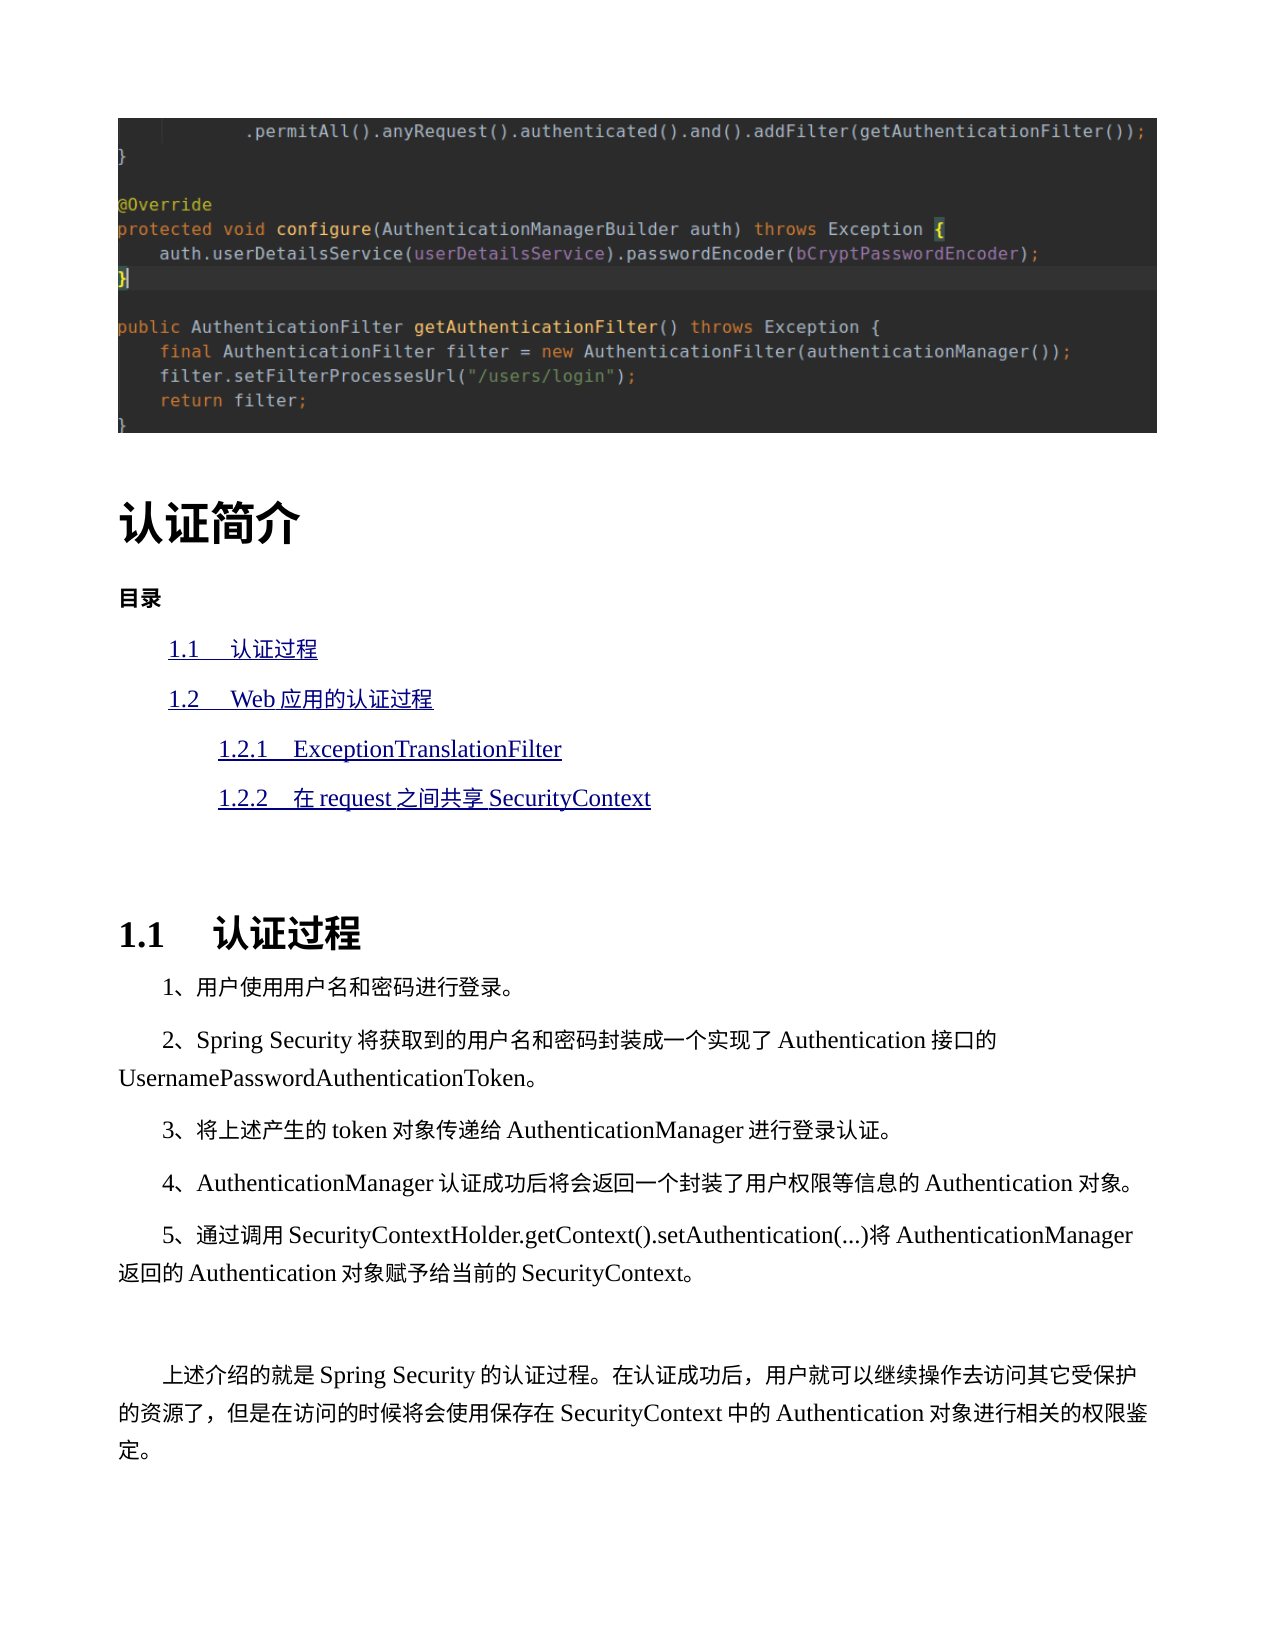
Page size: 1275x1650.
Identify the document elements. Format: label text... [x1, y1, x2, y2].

subtitle 1.1 认证过程 [118, 903, 1157, 958]
text 4、AuthenticationManager认证成功后将会返回一个封装了用户权限等信息的Authentication对象。 [118, 1166, 1157, 1197]
picture [118, 118, 1157, 433]
text 2、Spring Security将获取到的用户名和密码封装成一个实现了Authentication接口的UsernamePasswordAuthenticationToken。 [118, 1023, 1157, 1092]
text 3、将上述产生的token对象传递给AuthenticationManager进行登录认证。 [118, 1113, 1157, 1145]
text 目录 [118, 581, 1157, 613]
text 1.1 认证过程 [168, 634, 1157, 663]
text 1、用户使用用户名和密码进行登录。 [118, 970, 1157, 1002]
text 上述介绍的就是Spring Security的认证过程。在认证成功后，用户就可以继续操作去访问其它受保护的资源了，但是在访问的时候将会使用保存在SecurityContext中的Authentication对象进行相关的权限鉴定。 [118, 1358, 1157, 1465]
text 认证简介 [118, 487, 1157, 553]
text 1.2.1 ExceptionTranslationFilter [218, 734, 1157, 763]
text 1.2.2 在request之间共享SecurityContext [218, 783, 1157, 813]
text 1.2 Web应用的认证过程 [168, 684, 1157, 714]
text 5、通过调用SecurityContextHolder.getContext().setAuthentication(...)将AuthenticationManager返回的Authentication对象赋予给当前的SecurityContext。 [118, 1218, 1157, 1288]
